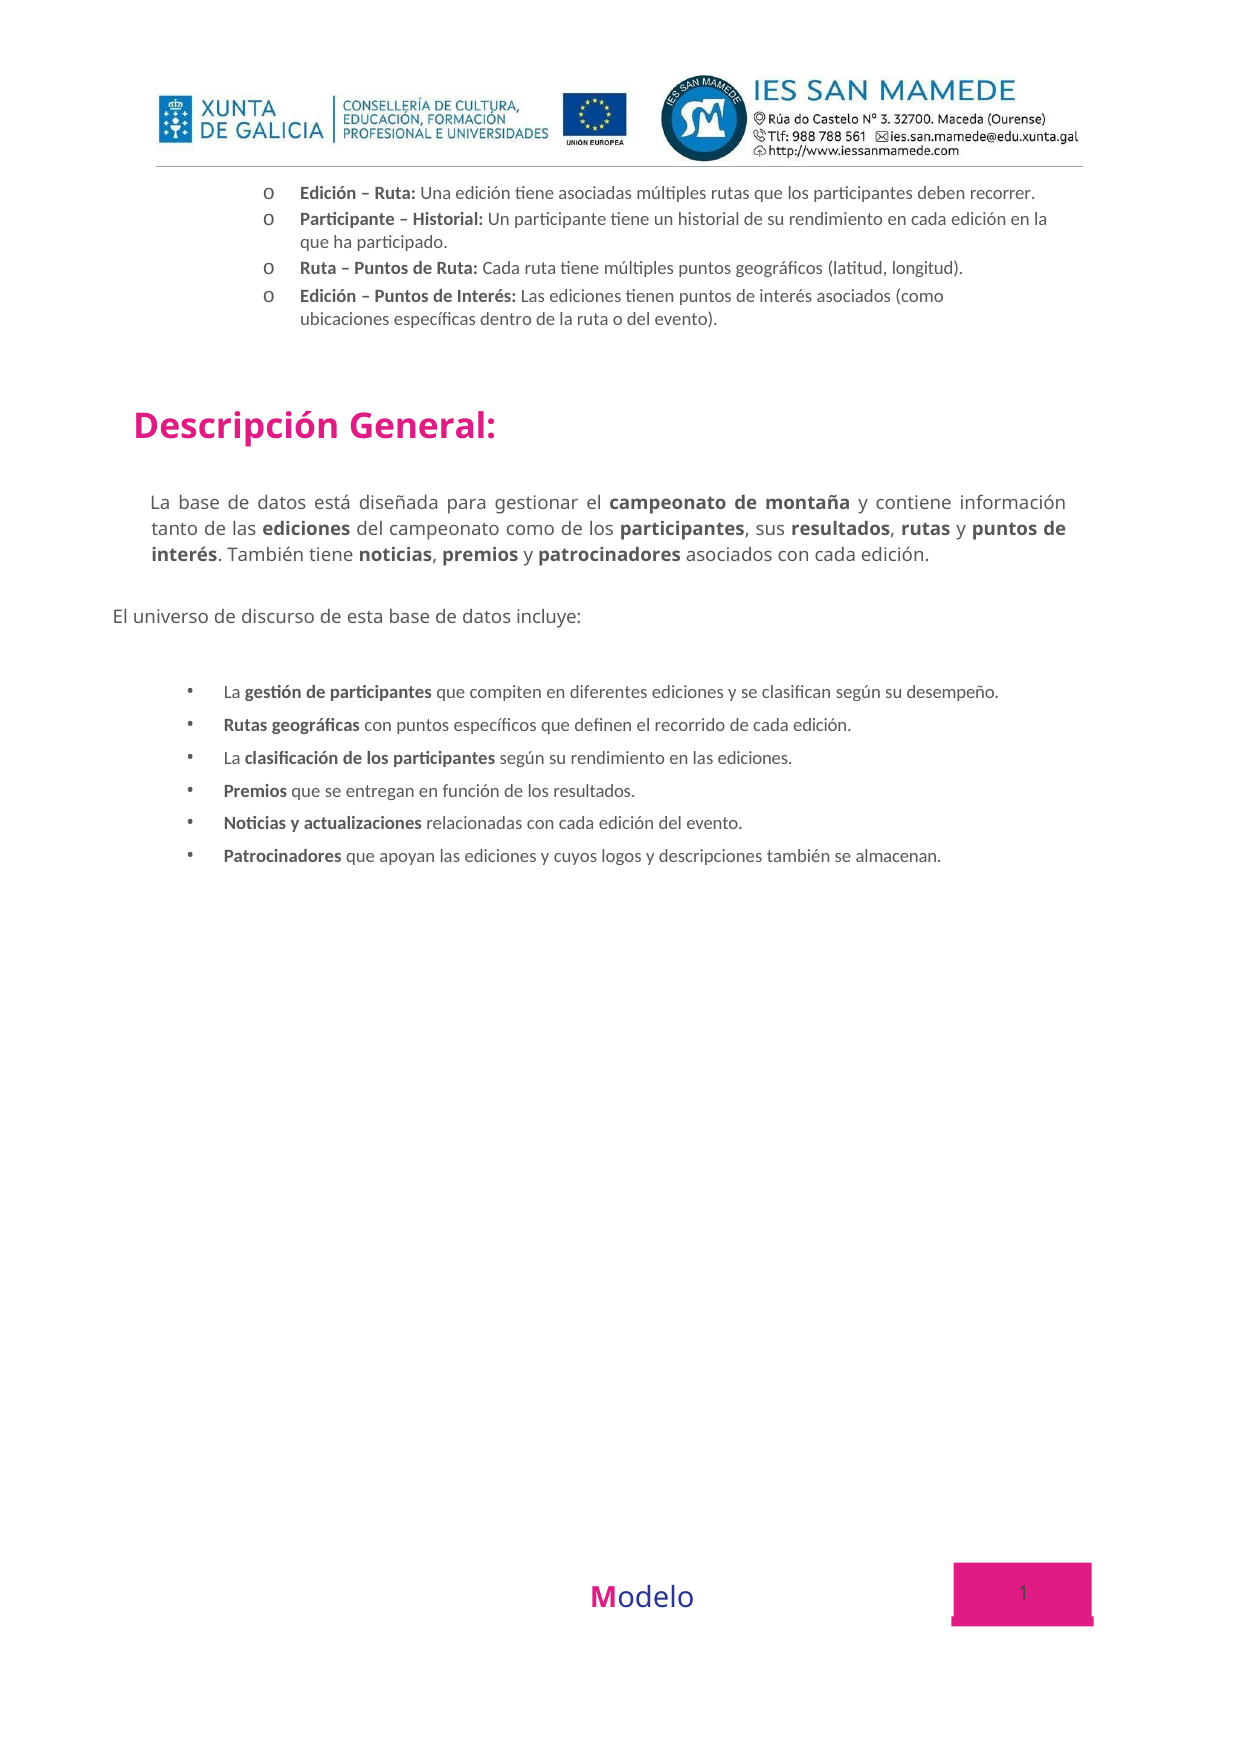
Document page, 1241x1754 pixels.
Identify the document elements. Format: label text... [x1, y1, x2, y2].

subtitle Descripción General: [133, 400, 1205, 448]
list Rutas geográficas con puntos específicos que definen el recorrido de cada edición. [186, 709, 1211, 738]
list Edición – Puntos de Interés: Las ediciones tienen puntos de interés asociados (como ubicaciones específicas dentro de la ruta o del evento). [262, 284, 1034, 330]
list Patrocinadores que apoyan las ediciones y cuyos logos y descripciones también se almacenan. [186, 840, 1211, 869]
list La gestión de participantes que compiten en diferentes ediciones y se clasifican según su desempeño. [186, 677, 1211, 705]
list Participante – Historial: Un participante tiene un historial de su rendimiento en cada edición en la que ha participado. [262, 206, 1077, 253]
text El universo de discurso de esta base de datos incluye: [112, 603, 1211, 629]
list Ruta – Puntos de Ruta: Cada ruta tiene múltiples puntos geográficos (latitud, longitud). [262, 256, 1211, 280]
list Premios que se entregan en función de los resultados. [186, 775, 1211, 803]
list Edición – Ruta: Una edición tiene asociadas múltiples rutas que los participantes deben recorrer. [262, 181, 1211, 206]
picture [155, 75, 1083, 167]
list Noticias y actualizaciones relacionadas con cada edición del evento. [186, 807, 1211, 836]
text La base de datos está diseñada para gestionar el campeonato de montaña y contiene información tanto de las ediciones del campeonato como de los participantes, sus resultados, rutas y puntos de interés. También tiene noticias, premios y patrocinadores asociados con cada edición. [150, 489, 1066, 567]
list La clasificación de los participantes según su rendimiento en las ediciones. [186, 742, 1211, 771]
